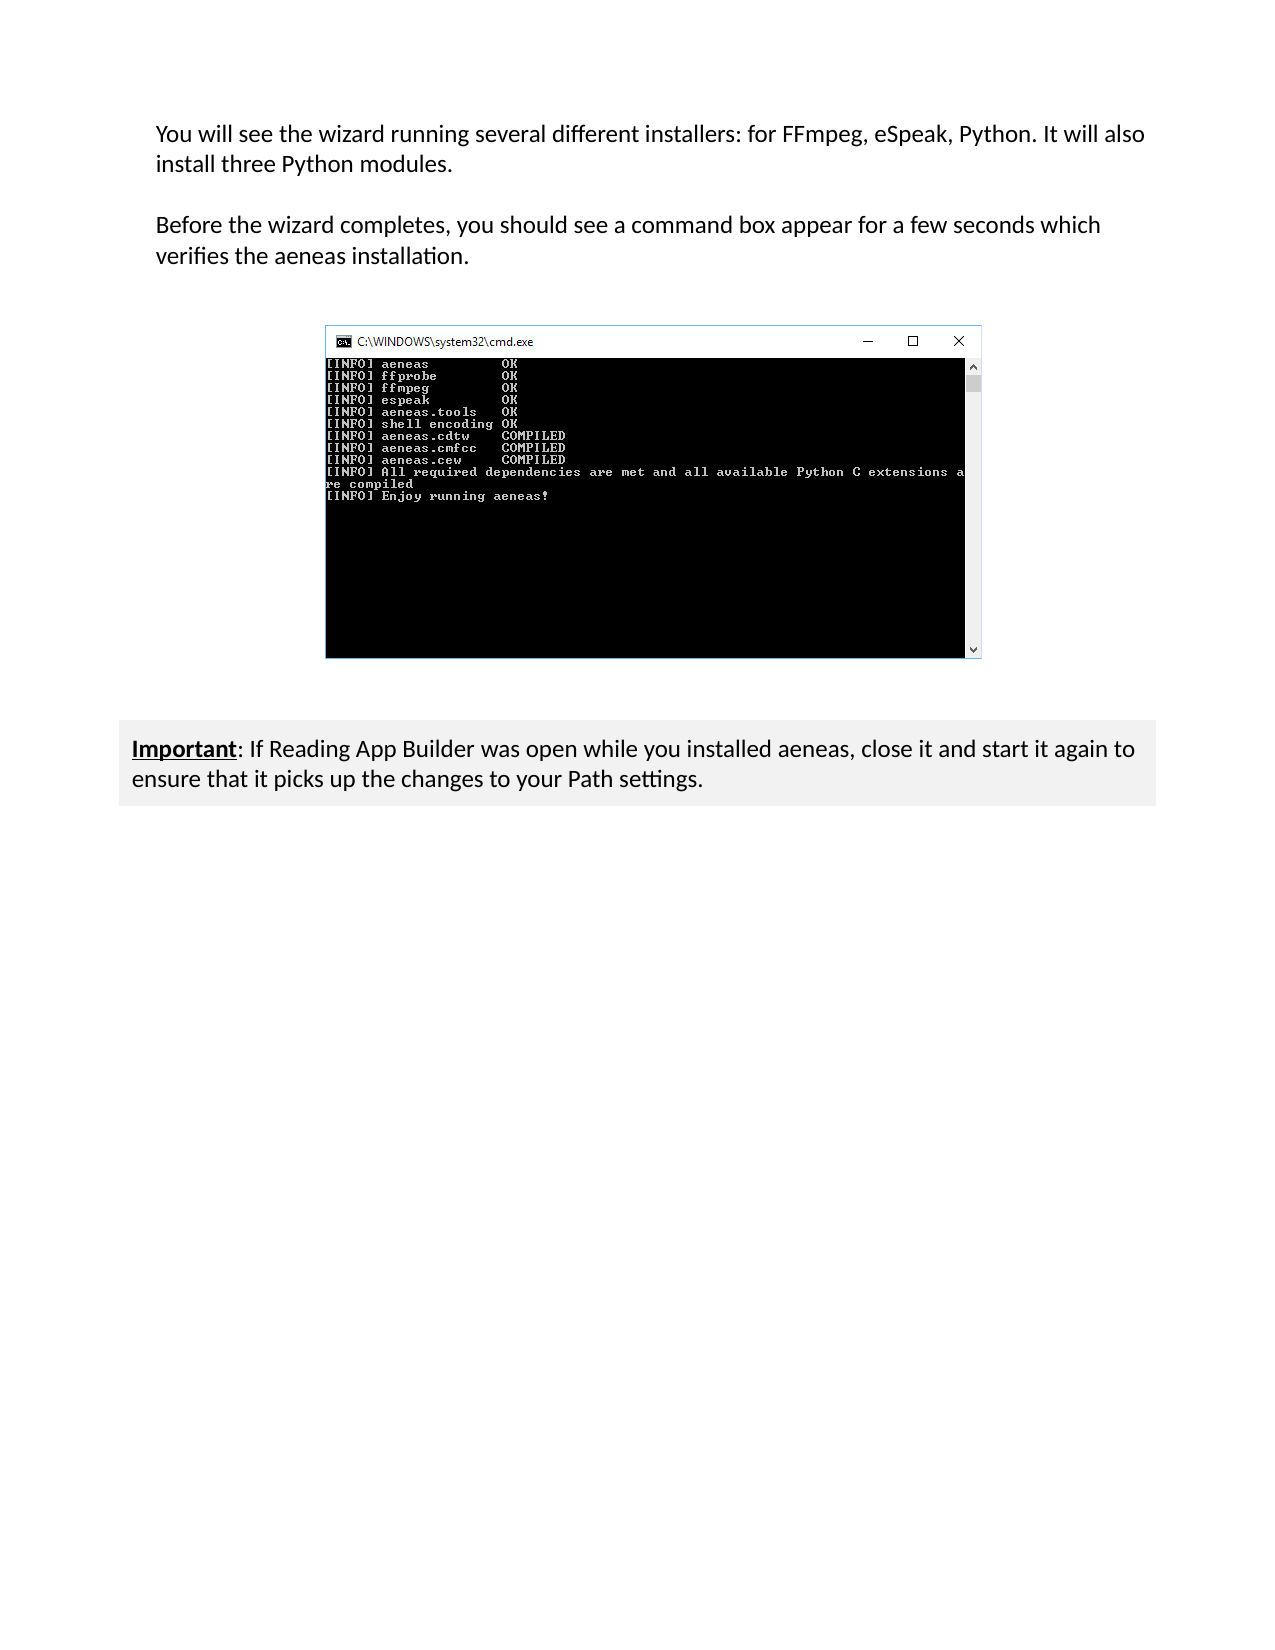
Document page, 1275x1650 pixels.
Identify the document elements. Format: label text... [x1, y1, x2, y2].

text Important: If Reading App Builder was open while you installed aeneas, close it and start it again to ensure that it picks up the changes to your Path settings. [119, 720, 1156, 806]
text You will see the wizard running several different installers: for FFmpeg, eSpeak, Python. It will also install three Python modules. [156, 118, 1157, 179]
picture [325, 325, 982, 659]
text Before the wizard completes, you should see a command box appear for a few seconds which verifies the aeneas installation. [156, 210, 1157, 271]
